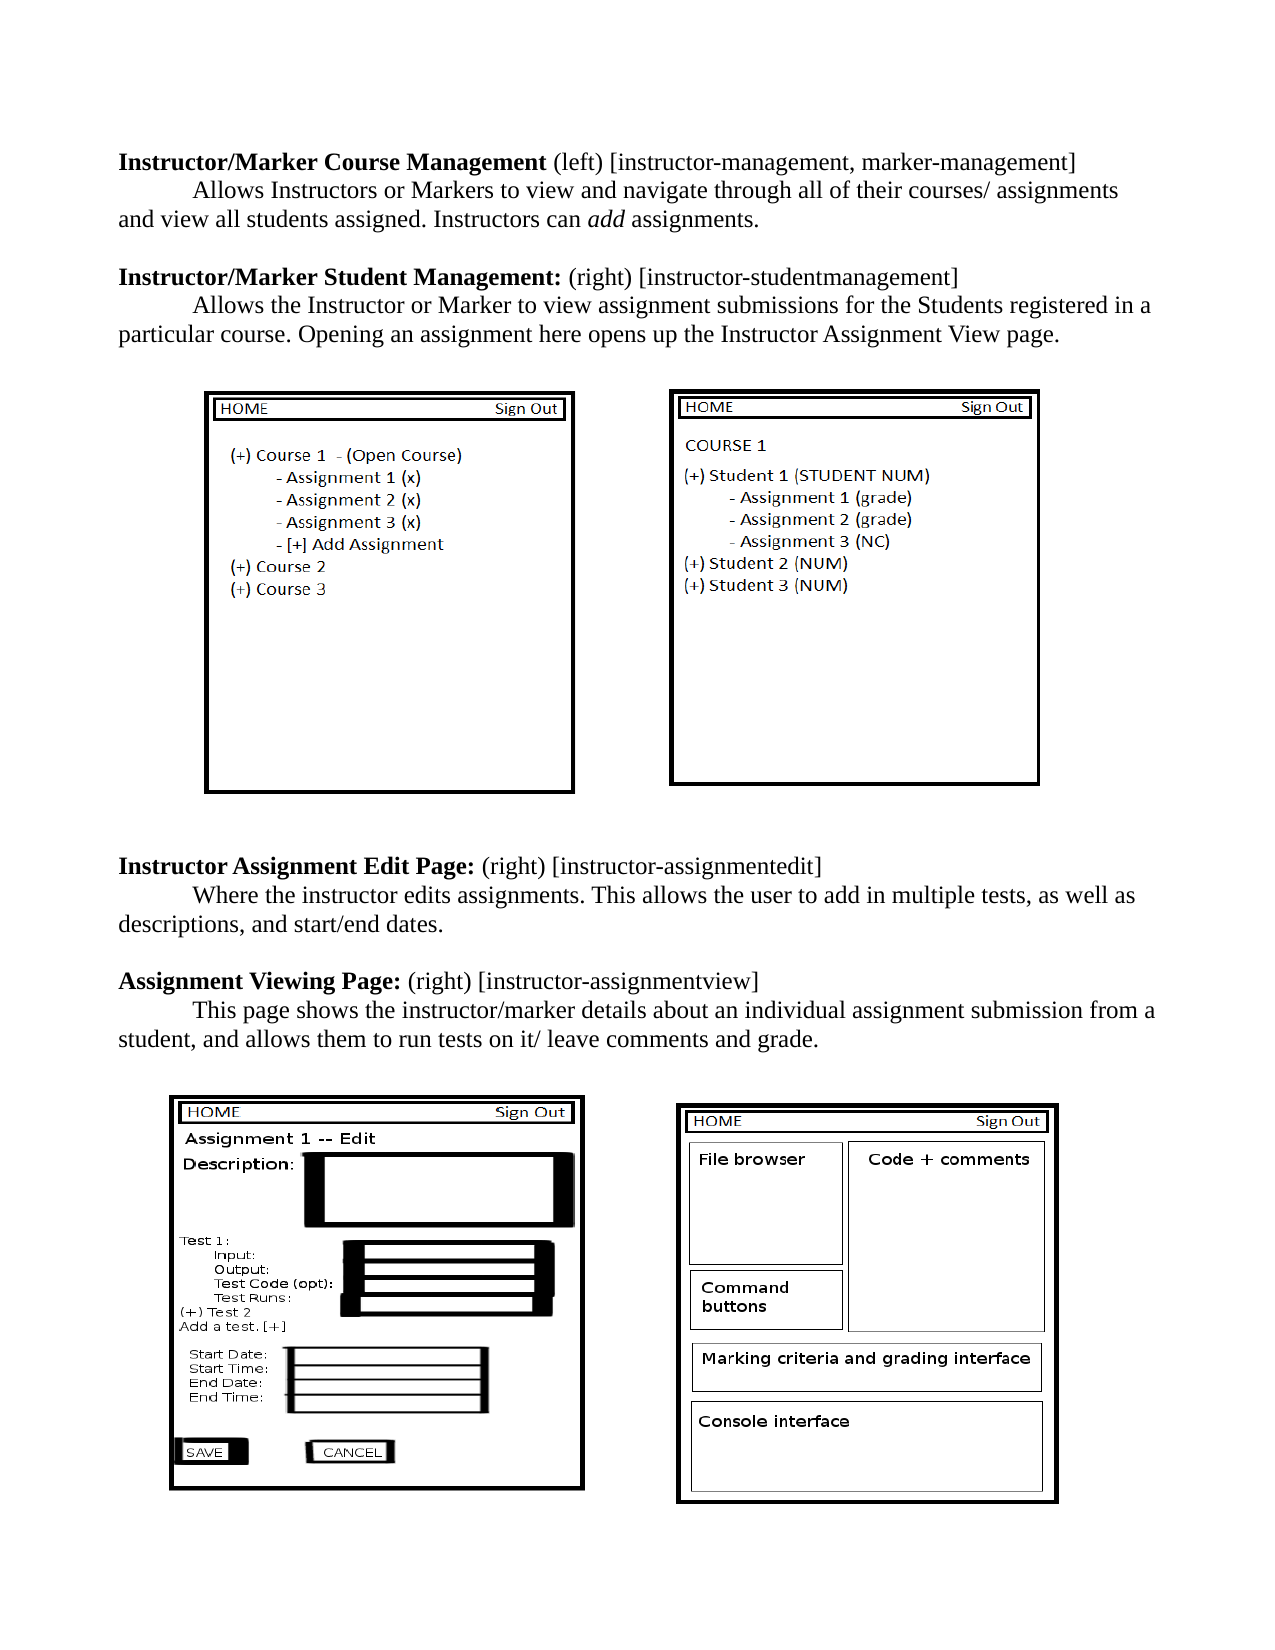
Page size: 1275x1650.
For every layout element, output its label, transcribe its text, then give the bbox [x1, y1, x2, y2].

text Instructor/Marker Student Management: (right) [instructor-studentmanagement] [118, 262, 1157, 291]
text Allows Instructors or Markers to view and navigate through all of their courses/ assignments and view all students assigned. Instructors can add assignments. [118, 176, 1157, 233]
picture [674, 1098, 1063, 1509]
picture [200, 385, 575, 794]
text Instructor Assignment Edit Page: (right) [instructor-assignmentedit] [118, 851, 1157, 880]
text Instructor/Marker Course Management (left) [instructor-management, marker-management] [118, 147, 1157, 176]
picture [165, 1090, 590, 1496]
text This page shows the instructor/marker details about an individual assignment submission from a student, and allows them to run tests on it/ leave comments and grade. [118, 995, 1157, 1052]
text Where the instructor edits assignments. This allows the user to add in multiple tests, as well as descriptions, and start/end dates. [118, 880, 1157, 937]
picture [663, 389, 1040, 789]
text Assignment Viewing Page: (right) [instructor-assignmentview] [118, 966, 1157, 995]
text Allows the Instructor or Marker to view assignment submissions for the Students registered in a particular course. Opening an assignment here opens up the Instructor Assignment View page. [118, 291, 1157, 348]
